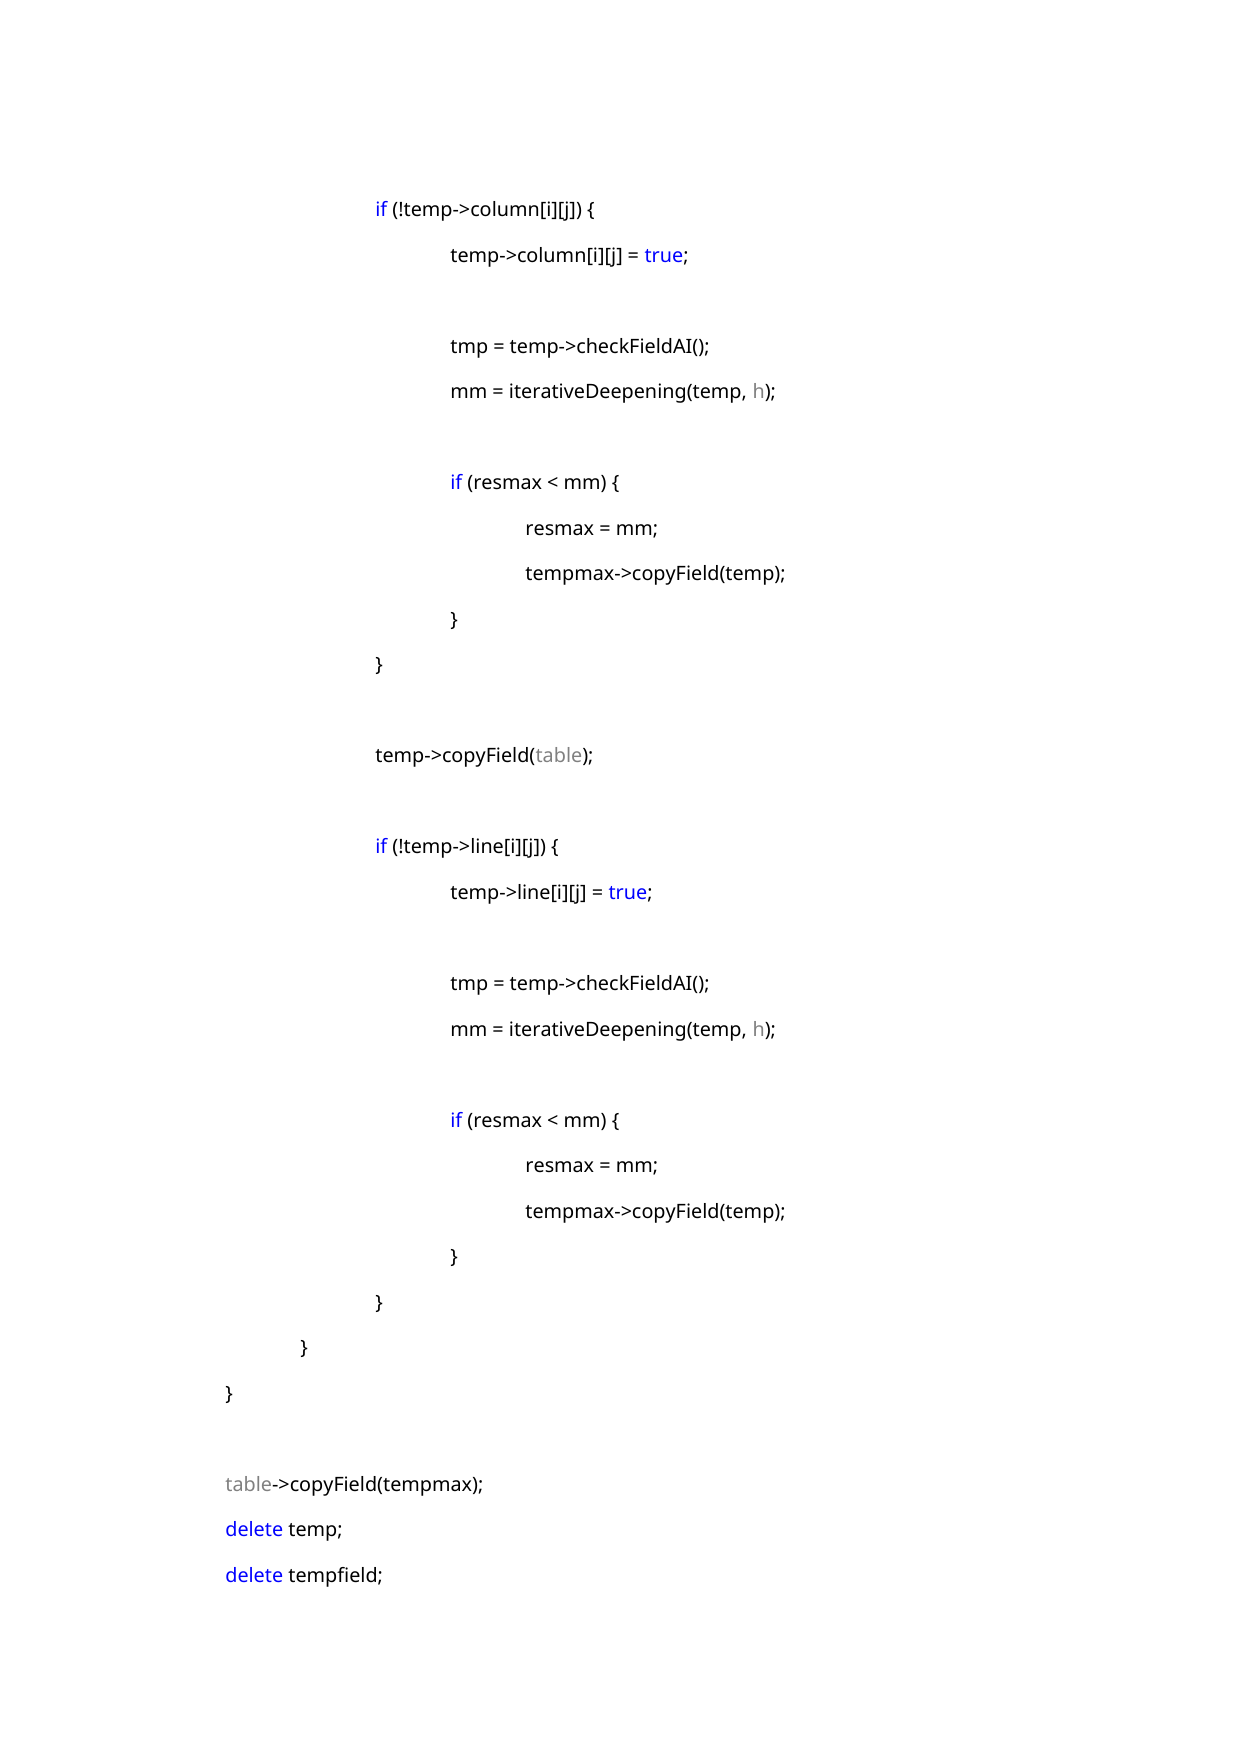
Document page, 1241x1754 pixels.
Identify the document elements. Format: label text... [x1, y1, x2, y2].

text temp->column[i][j] = true; [150, 241, 1082, 268]
text tmp = temp->checkFieldAI(); [150, 969, 1082, 996]
text mm = iterativeDeepening(temp, h); [150, 1015, 1082, 1042]
text if (resmax < mm) { [150, 1106, 1082, 1133]
text } [150, 605, 1082, 632]
text table->copyField(tempmax); [150, 1470, 1082, 1497]
text tempmax->copyField(temp); [150, 1197, 1082, 1224]
text } [150, 1379, 1082, 1406]
text if (!temp->column[i][j]) { [150, 195, 1082, 222]
text if (resmax < mm) { [150, 468, 1082, 496]
text resmax = mm; [150, 514, 1082, 541]
text temp->line[i][j] = true; [150, 878, 1082, 905]
text mm = iterativeDeepening(temp, h); [150, 377, 1082, 404]
text tempmax->copyField(temp); [150, 559, 1082, 587]
text delete tempfield; [150, 1561, 1082, 1588]
text } [150, 1333, 1082, 1360]
text delete temp; [150, 1516, 1082, 1542]
text } [150, 651, 1082, 678]
text temp->copyField(table); [150, 742, 1082, 769]
text if (!temp->line[i][j]) { [150, 833, 1082, 860]
text resmax = mm; [150, 1151, 1082, 1178]
text } [150, 1242, 1082, 1269]
text } [150, 1288, 1082, 1315]
text tmp = temp->checkFieldAI(); [150, 332, 1082, 359]
